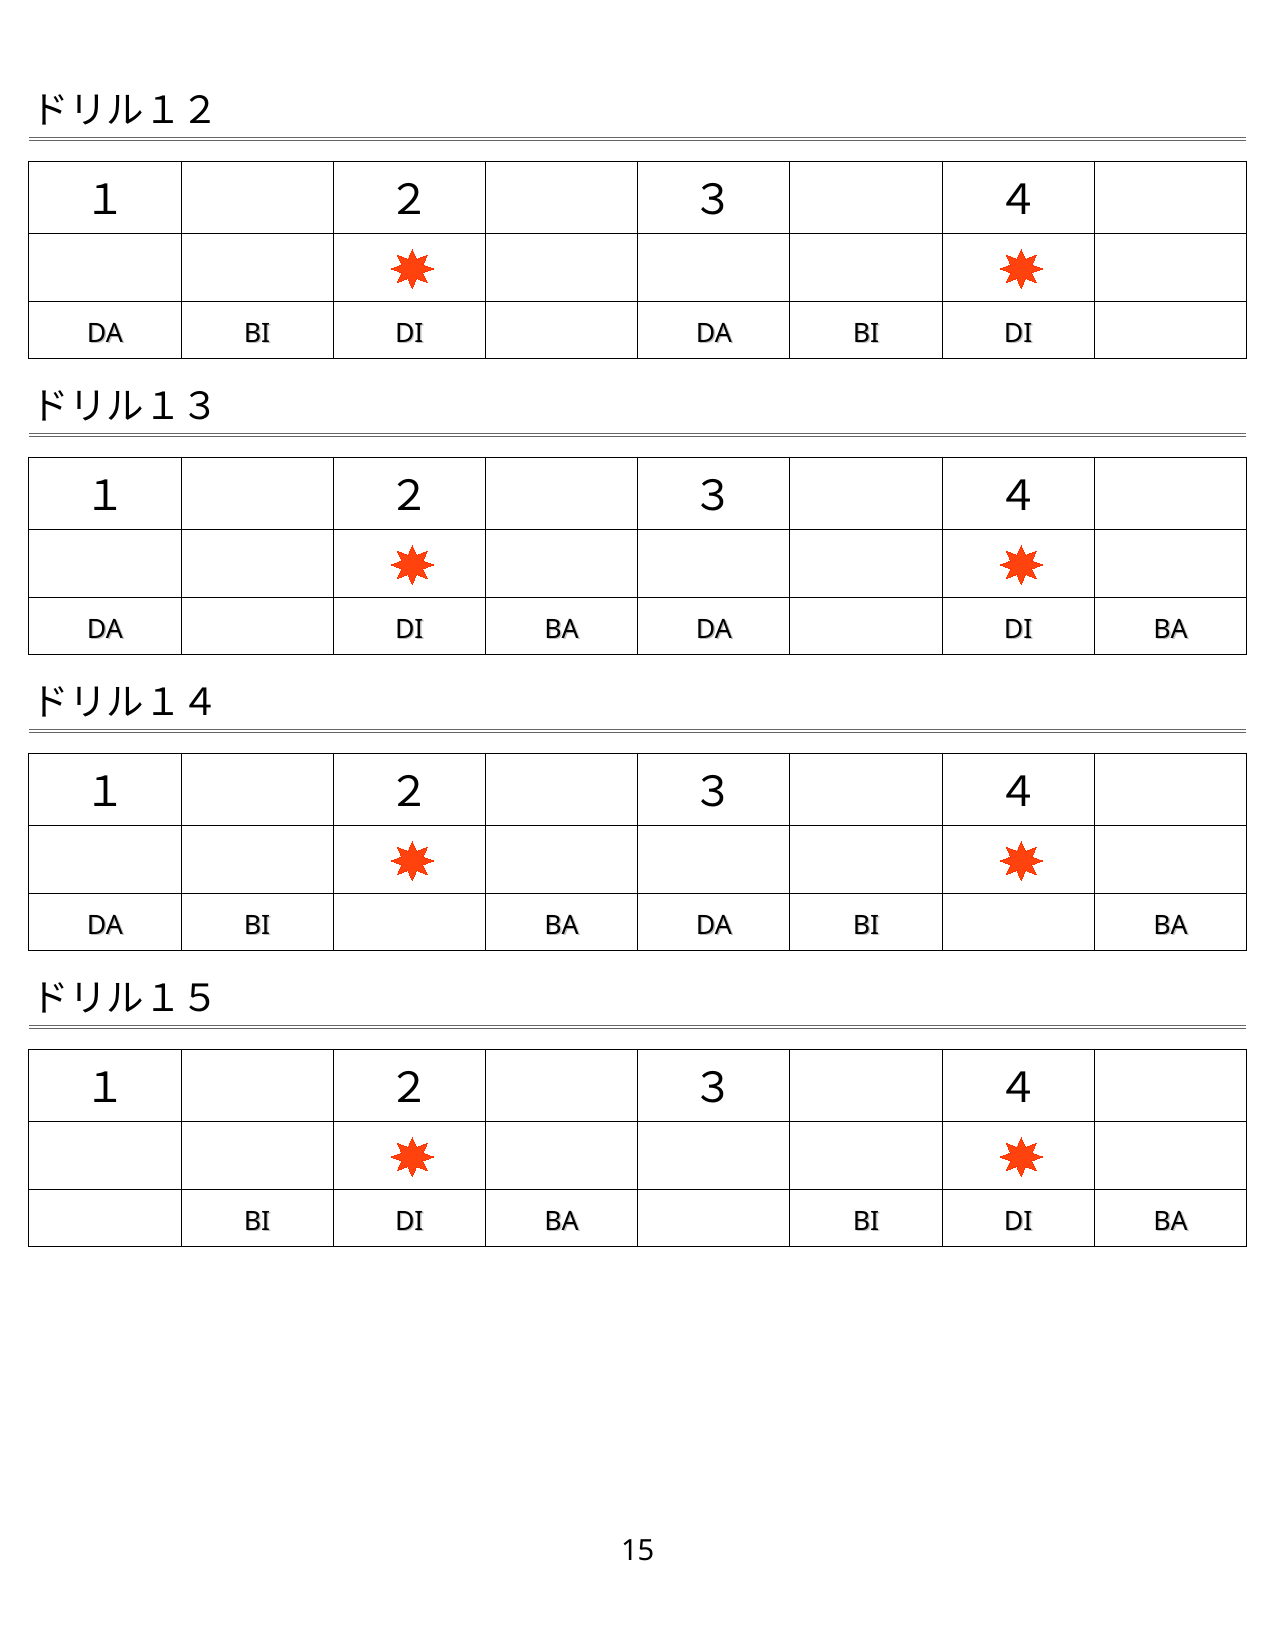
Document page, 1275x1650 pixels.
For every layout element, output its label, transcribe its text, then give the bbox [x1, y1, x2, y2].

table_cell [334, 234, 485, 301]
table_header [790, 1050, 942, 1121]
table_cell [1095, 826, 1246, 893]
table_header １ [29, 162, 181, 232]
table_cell [29, 1122, 181, 1189]
table_cell bi [182, 302, 333, 358]
table_cell da [638, 894, 789, 950]
table_cell [29, 530, 181, 597]
table_cell [638, 826, 789, 893]
table_header ２ [334, 162, 485, 232]
table_cell [790, 826, 942, 893]
table_header ３ [638, 162, 789, 232]
table_header １ [29, 754, 181, 824]
table_cell bi [182, 894, 333, 950]
table_header ４ [943, 162, 1094, 232]
table_header ４ [943, 754, 1094, 824]
subtitle ドリル１５ [28, 964, 1246, 1028]
table_cell da [29, 894, 181, 950]
table_header [1095, 754, 1246, 824]
table_header ４ [943, 458, 1094, 528]
table_cell [1095, 234, 1246, 301]
table_cell di [943, 1190, 1094, 1246]
table_cell di [334, 302, 485, 358]
table_cell da [29, 598, 181, 654]
table_cell [486, 234, 637, 301]
table_header [1095, 162, 1246, 232]
table_header [182, 1050, 333, 1121]
table_header [790, 458, 942, 528]
table_cell [486, 826, 637, 893]
table_cell [638, 1190, 789, 1246]
table_header [182, 754, 333, 824]
table_header [182, 458, 333, 528]
table_cell bi [790, 1190, 942, 1246]
table_cell [486, 1122, 637, 1189]
table_cell bi [182, 1190, 333, 1246]
table_cell da [638, 302, 789, 358]
table_cell ba [1095, 894, 1246, 950]
table_cell [1095, 302, 1246, 358]
table_cell [334, 1122, 485, 1189]
table_cell [790, 598, 942, 654]
table_cell [29, 234, 181, 301]
table_header ３ [638, 1050, 789, 1121]
table_cell [1095, 1122, 1246, 1189]
table_cell ba [486, 598, 637, 654]
table_cell [334, 826, 485, 893]
table_cell [943, 894, 1094, 950]
subtitle ドリル１２ [28, 76, 1246, 140]
table_cell bi [790, 894, 942, 950]
table_cell [29, 1190, 181, 1246]
table_cell [638, 530, 789, 597]
table_header [1095, 458, 1246, 528]
table_cell [334, 894, 485, 950]
table_header [486, 1050, 637, 1121]
table_cell [334, 530, 485, 597]
table_cell [943, 234, 1094, 301]
table_cell [486, 530, 637, 597]
table_header １ [29, 1050, 181, 1121]
table_cell [943, 1122, 1094, 1189]
table_cell [182, 1122, 333, 1189]
table_cell [790, 1122, 942, 1189]
table_header [790, 754, 942, 824]
table_cell [790, 530, 942, 597]
table_header [486, 458, 637, 528]
table_cell bi [790, 302, 942, 358]
table_header ３ [638, 458, 789, 528]
table_cell [182, 826, 333, 893]
table_cell ba [1095, 1190, 1246, 1246]
table_header ２ [334, 1050, 485, 1121]
table_cell ba [486, 1190, 637, 1246]
subtitle ドリル１３ [28, 372, 1246, 436]
table_header [182, 162, 333, 232]
table_cell [29, 826, 181, 893]
table_cell di [943, 598, 1094, 654]
table_cell di [334, 598, 485, 654]
table_cell [182, 234, 333, 301]
table_cell [182, 598, 333, 654]
table_cell [943, 826, 1094, 893]
table_cell [182, 530, 333, 597]
table_cell [943, 530, 1094, 597]
table_cell [1095, 530, 1246, 597]
table_cell ba [1095, 598, 1246, 654]
table_cell da [638, 598, 789, 654]
table_header ２ [334, 458, 485, 528]
table_header ３ [638, 754, 789, 824]
subtitle ドリル１４ [28, 668, 1246, 732]
table_header [1095, 1050, 1246, 1121]
table_cell [638, 1122, 789, 1189]
table_cell [486, 302, 637, 358]
table_header [486, 162, 637, 232]
table_cell [638, 234, 789, 301]
table_header [486, 754, 637, 824]
table_cell ba [486, 894, 637, 950]
table_header ２ [334, 754, 485, 824]
table_header [790, 162, 942, 232]
table_header ４ [943, 1050, 1094, 1121]
table_cell di [943, 302, 1094, 358]
table_cell da [29, 302, 181, 358]
table_header １ [29, 458, 181, 528]
table_cell di [334, 1190, 485, 1246]
table_cell [790, 234, 942, 301]
